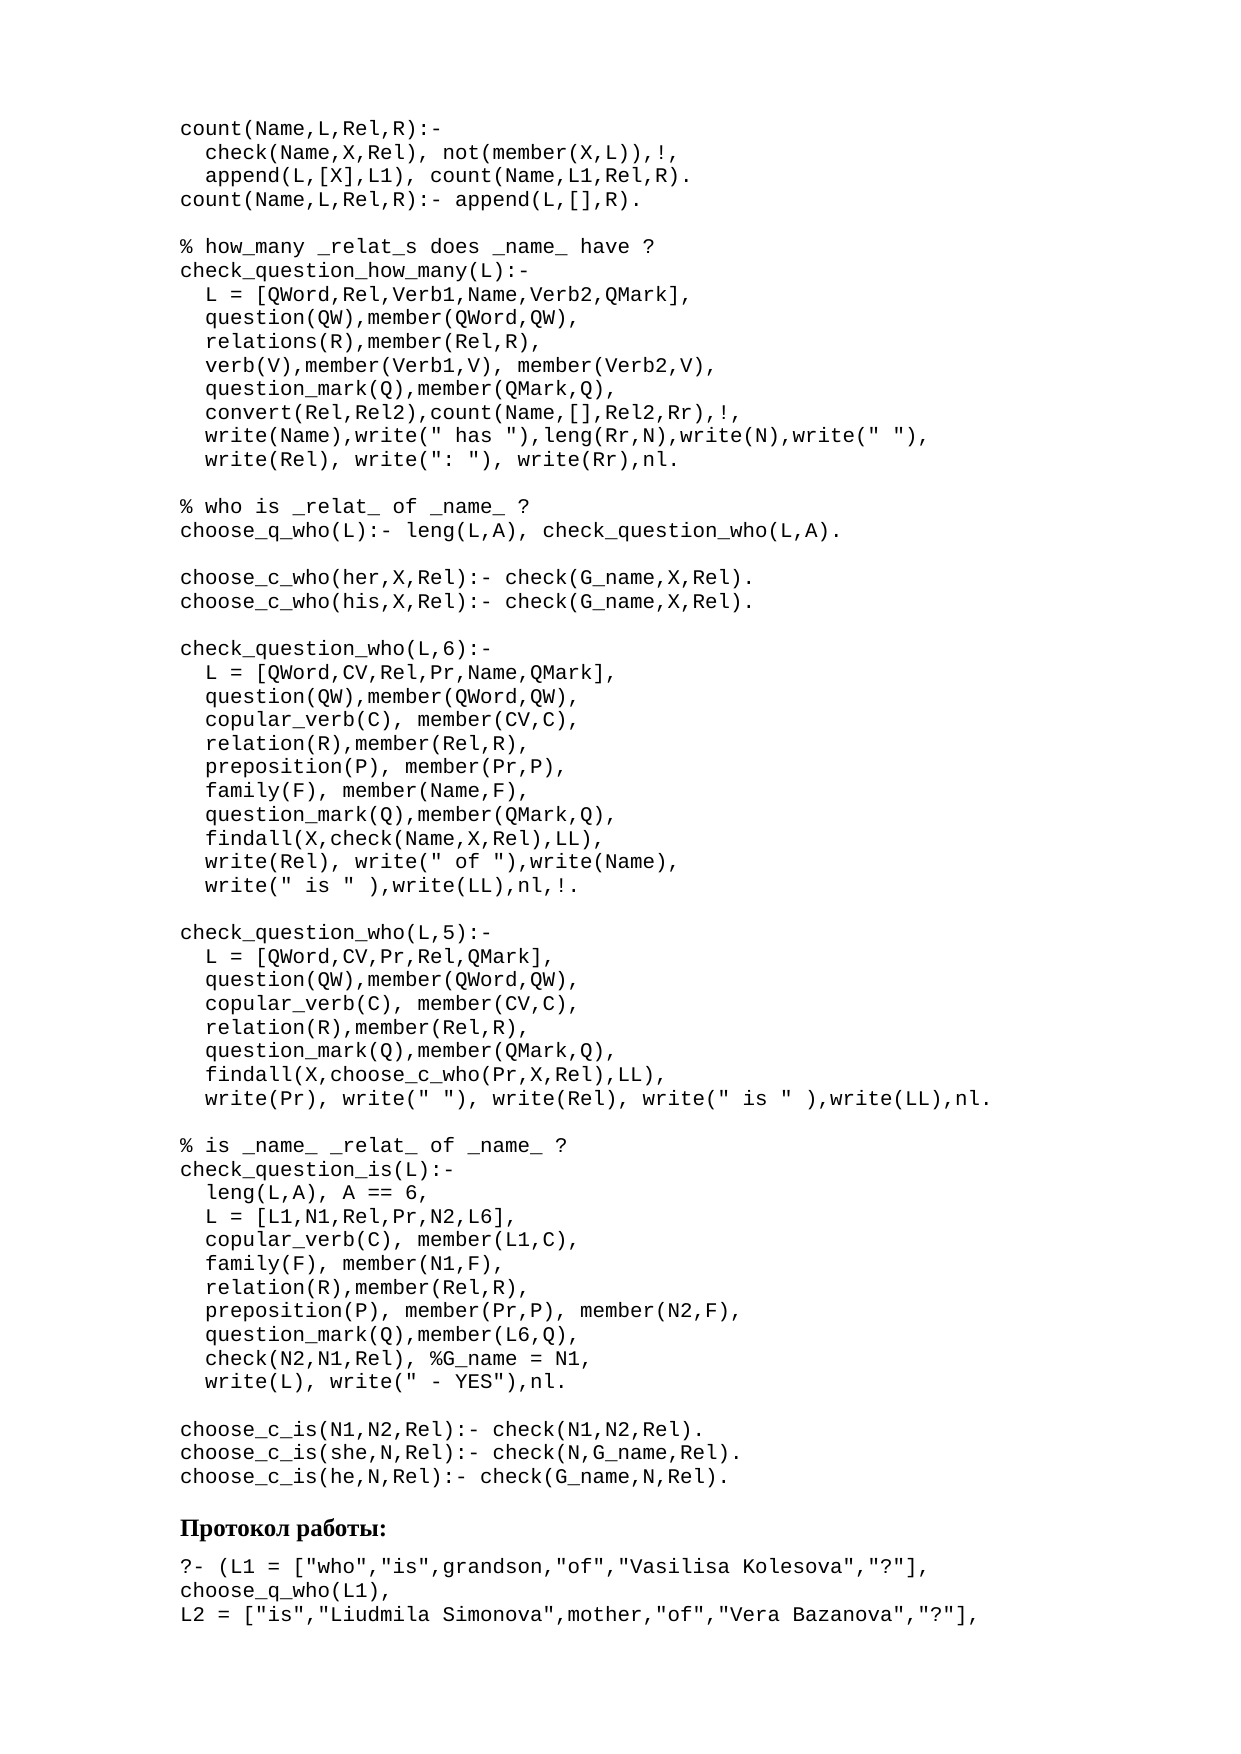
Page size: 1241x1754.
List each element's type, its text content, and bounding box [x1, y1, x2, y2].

text write(Pr), write(" "), write(Rel), write(" is " ),write(LL),nl. [180, 1088, 1123, 1111]
text family(F), member(Name,F), [180, 780, 1123, 804]
text question_mark(Q),member(L6,Q), [180, 1324, 1123, 1348]
text question_mark(Q),member(QMark,Q), [180, 804, 1123, 827]
text L = [QWord,Rel,Verb1,Name,Verb2,QMark], [180, 284, 1123, 307]
text findall(X,choose_c_who(Pr,X,Rel),LL), [180, 1064, 1123, 1088]
text % how_many _relat_s does _name_ have ? [180, 236, 1123, 260]
text L = [L1,N1,Rel,Pr,N2,L6], [180, 1206, 1123, 1229]
text family(F), member(N1,F), [180, 1253, 1123, 1277]
text question(QW),member(QWord,QW), [180, 969, 1123, 993]
text copular_verb(C), member(CV,C), [180, 993, 1123, 1017]
text findall(X,check(Name,X,Rel),LL), [180, 827, 1123, 851]
text relation(R),member(Rel,R), [180, 733, 1123, 757]
text L2 = ["is","Liudmila Simonova",mother,"of","Vera Bazanova","?"], [180, 1604, 1123, 1627]
text relation(R),member(Rel,R), [180, 1277, 1123, 1300]
text write(L), write(" - YES"),nl. [180, 1371, 1123, 1395]
text relation(R),member(Rel,R), [180, 1017, 1123, 1040]
text preposition(P), member(Pr,P), [180, 757, 1123, 780]
text question_mark(Q),member(QMark,Q), [180, 1040, 1123, 1064]
text write(Rel), write(" of "),write(Name), [180, 851, 1123, 875]
text choose_c_who(his,X,Rel):- check(G_name,X,Rel). [180, 591, 1123, 615]
text Протокол работы: [180, 1513, 1123, 1542]
text check_question_who(L,6):- [180, 638, 1123, 662]
text ?- (L1 = ["who","is",grandson,"of","Vasilisa Kolesova","?"], [180, 1556, 1123, 1580]
text write(Name),write(" has "),leng(Rr,N),write(N),write(" "), [180, 426, 1123, 449]
text choose_c_is(N1,N2,Rel):- check(N1,N2,Rel). [180, 1419, 1123, 1442]
text copular_verb(C), member(CV,C), [180, 709, 1123, 733]
text % is _name_ _relat_ of _name_ ? [180, 1135, 1123, 1158]
text choose_c_who(her,X,Rel):- check(G_name,X,Rel). [180, 567, 1123, 591]
text copular_verb(C), member(L1,C), [180, 1229, 1123, 1253]
text L = [QWord,CV,Pr,Rel,QMark], [180, 946, 1123, 969]
text choose_c_is(he,N,Rel):- check(G_name,N,Rel). [180, 1466, 1123, 1489]
text convert(Rel,Rel2),count(Name,[],Rel2,Rr),!, [180, 402, 1123, 426]
text check(Name,X,Rel), not(member(X,L)),!, [180, 142, 1123, 165]
text preposition(P), member(Pr,P), member(N2,F), [180, 1300, 1123, 1324]
text question_mark(Q),member(QMark,Q), [180, 378, 1123, 402]
text question(QW),member(QWord,QW), [180, 307, 1123, 331]
text check_question_is(L):- [180, 1158, 1123, 1182]
text append(L,[X],L1), count(Name,L1,Rel,R). [180, 165, 1123, 189]
text write(" is " ),write(LL),nl,!. [180, 875, 1123, 898]
text check(N2,N1,Rel), %G_name = N1, [180, 1348, 1123, 1371]
text choose_q_who(L):- leng(L,A), check_question_who(L,A). [180, 520, 1123, 544]
text verb(V),member(Verb1,V), member(Verb2,V), [180, 354, 1123, 378]
text choose_c_is(she,N,Rel):- check(N,G_name,Rel). [180, 1442, 1123, 1466]
text write(Rel), write(": "), write(Rr),nl. [180, 449, 1123, 473]
text L = [QWord,CV,Rel,Pr,Name,QMark], [180, 662, 1123, 686]
text count(Name,L,Rel,R):- [180, 118, 1123, 142]
text check_question_who(L,5):- [180, 922, 1123, 946]
text % who is _relat_ of _name_ ? [180, 496, 1123, 520]
text leng(L,A), A == 6, [180, 1182, 1123, 1206]
text count(Name,L,Rel,R):- append(L,[],R). [180, 189, 1123, 213]
text question(QW),member(QWord,QW), [180, 686, 1123, 709]
text check_question_how_many(L):- [180, 260, 1123, 284]
text relations(R),member(Rel,R), [180, 331, 1123, 354]
text choose_q_who(L1), [180, 1580, 1123, 1604]
